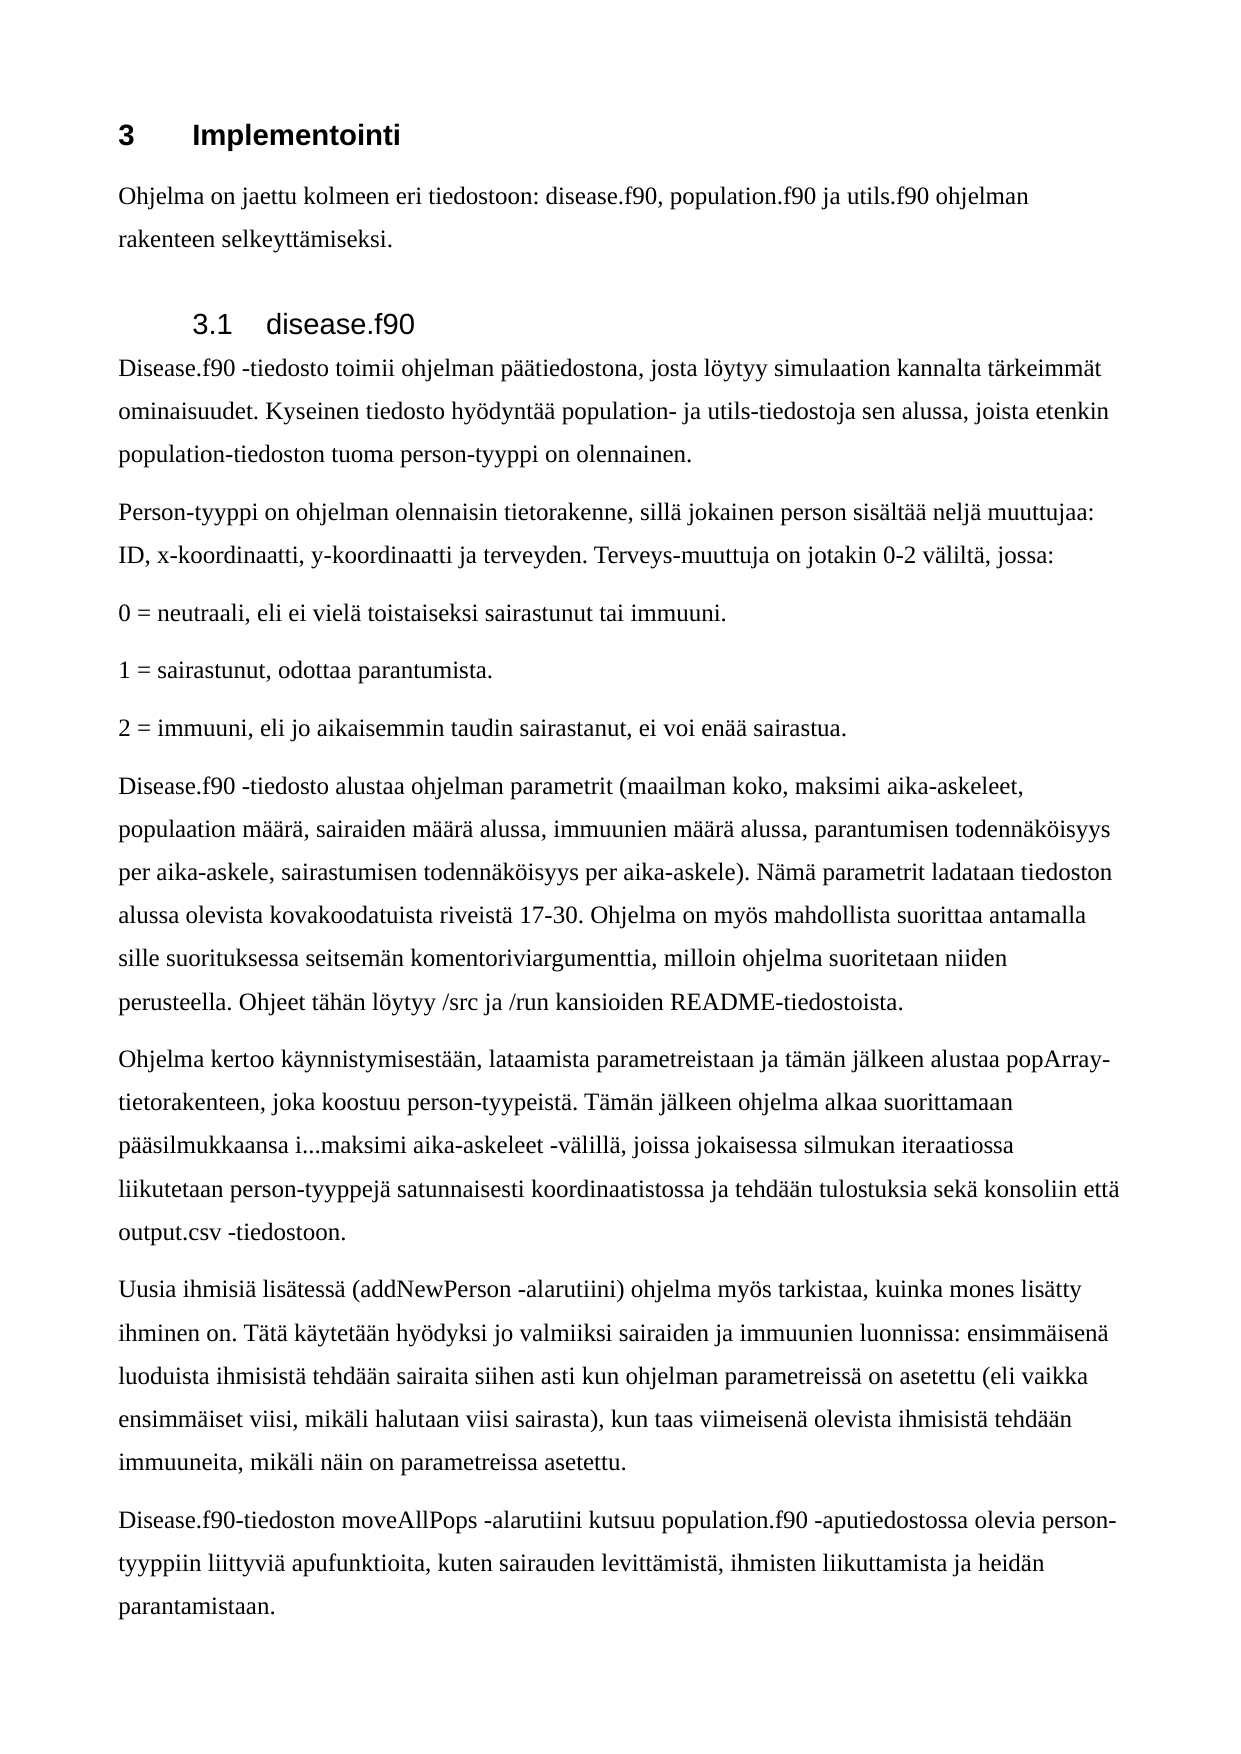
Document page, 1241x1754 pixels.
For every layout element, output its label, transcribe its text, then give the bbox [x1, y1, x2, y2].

subtitle 3.1 disease.f90 [118, 307, 1122, 341]
text Disease.f90 -tiedosto toimii ohjelman päätiedostona, josta löytyy simulaation kannalta tärkeimmät ominaisuudet. Kyseinen tiedosto hyödyntää population- ja utils-tiedostoja sen alussa, joista etenkin population-tiedoston tuoma person-tyyppi on olennainen. [118, 353, 1122, 468]
text Ohjelma kertoo käynnistymisestään, lataamista parametreistaan ja tämän jälkeen alustaa popArray-tietorakenteen, joka koostuu person-tyypeistä. Tämän jälkeen ohjelma alkaa suorittamaan pääsilmukkaansa i...maksimi aika-askeleet -välillä, joissa jokaisessa silmukan iteraatiossa liikutetaan person-tyyppejä satunnaisesti koordinaatistossa ja tehdään tulostuksia sekä konsoliin että output.csv -tiedostoon. [118, 1044, 1122, 1246]
subtitle 3 Implementointi [118, 118, 1122, 152]
text Person-tyyppi on ohjelman olennaisin tietorakenne, sillä jokainen person sisältää neljä muuttujaa: ID, x-koordinaatti, y-koordinaatti ja terveyden. Terveys-muuttuja on jotakin 0-2 väliltä, jossa: [118, 497, 1122, 569]
text 0 = neutraali, eli ei vielä toistaiseksi sairastunut tai immuuni. [118, 598, 1122, 627]
text 1 = sairastunut, odottaa parantumista. [118, 656, 1122, 684]
text 2 = immuuni, eli jo aikaisemmin taudin sairastanut, ei voi enää sairastua. [118, 713, 1122, 742]
text Disease.f90 -tiedosto alustaa ohjelman parametrit (maailman koko, maksimi aika-askeleet, populaation määrä, sairaiden määrä alussa, immuunien määrä alussa, parantumisen todennäköisyys per aika-askele, sairastumisen todennäköisyys per aika-askele). Nämä parametrit ladataan tiedoston alussa olevista kovakoodatuista riveistä 17-30. Ohjelma on myös mahdollista suorittaa antamalla sille suorituksessa seitsemän komentoriviargumenttia, milloin ohjelma suoritetaan niiden perusteella. Ohjeet tähän löytyy /src ja /run kansioiden README-tiedostoista. [118, 771, 1122, 1015]
text Disease.f90-tiedoston moveAllPops -alarutiini kutsuu population.f90 -aputiedostossa olevia person-tyyppiin liittyviä apufunktioita, kuten sairauden levittämistä, ihmisten liikuttamista ja heidän parantamistaan. [118, 1505, 1122, 1620]
text Ohjelma on jaettu kolmeen eri tiedostoon: disease.f90, population.f90 ja utils.f90 ohjelman rakenteen selkeyttämiseksi. [118, 181, 1122, 253]
text Uusia ihmisiä lisätessä (addNewPerson -alarutiini) ohjelma myös tarkistaa, kuinka mones lisätty ihminen on. Tätä käytetään hyödyksi jo valmiiksi sairaiden ja immuunien luonnissa: ensimmäisenä luoduista ihmisistä tehdään sairaita siihen asti kun ohjelman parametreissä on asetettu (eli vaikka ensimmäiset viisi, mikäli halutaan viisi sairasta), kun taas viimeisenä olevista ihmisistä tehdään immuuneita, mikäli näin on parametreissa asetettu. [118, 1274, 1122, 1476]
